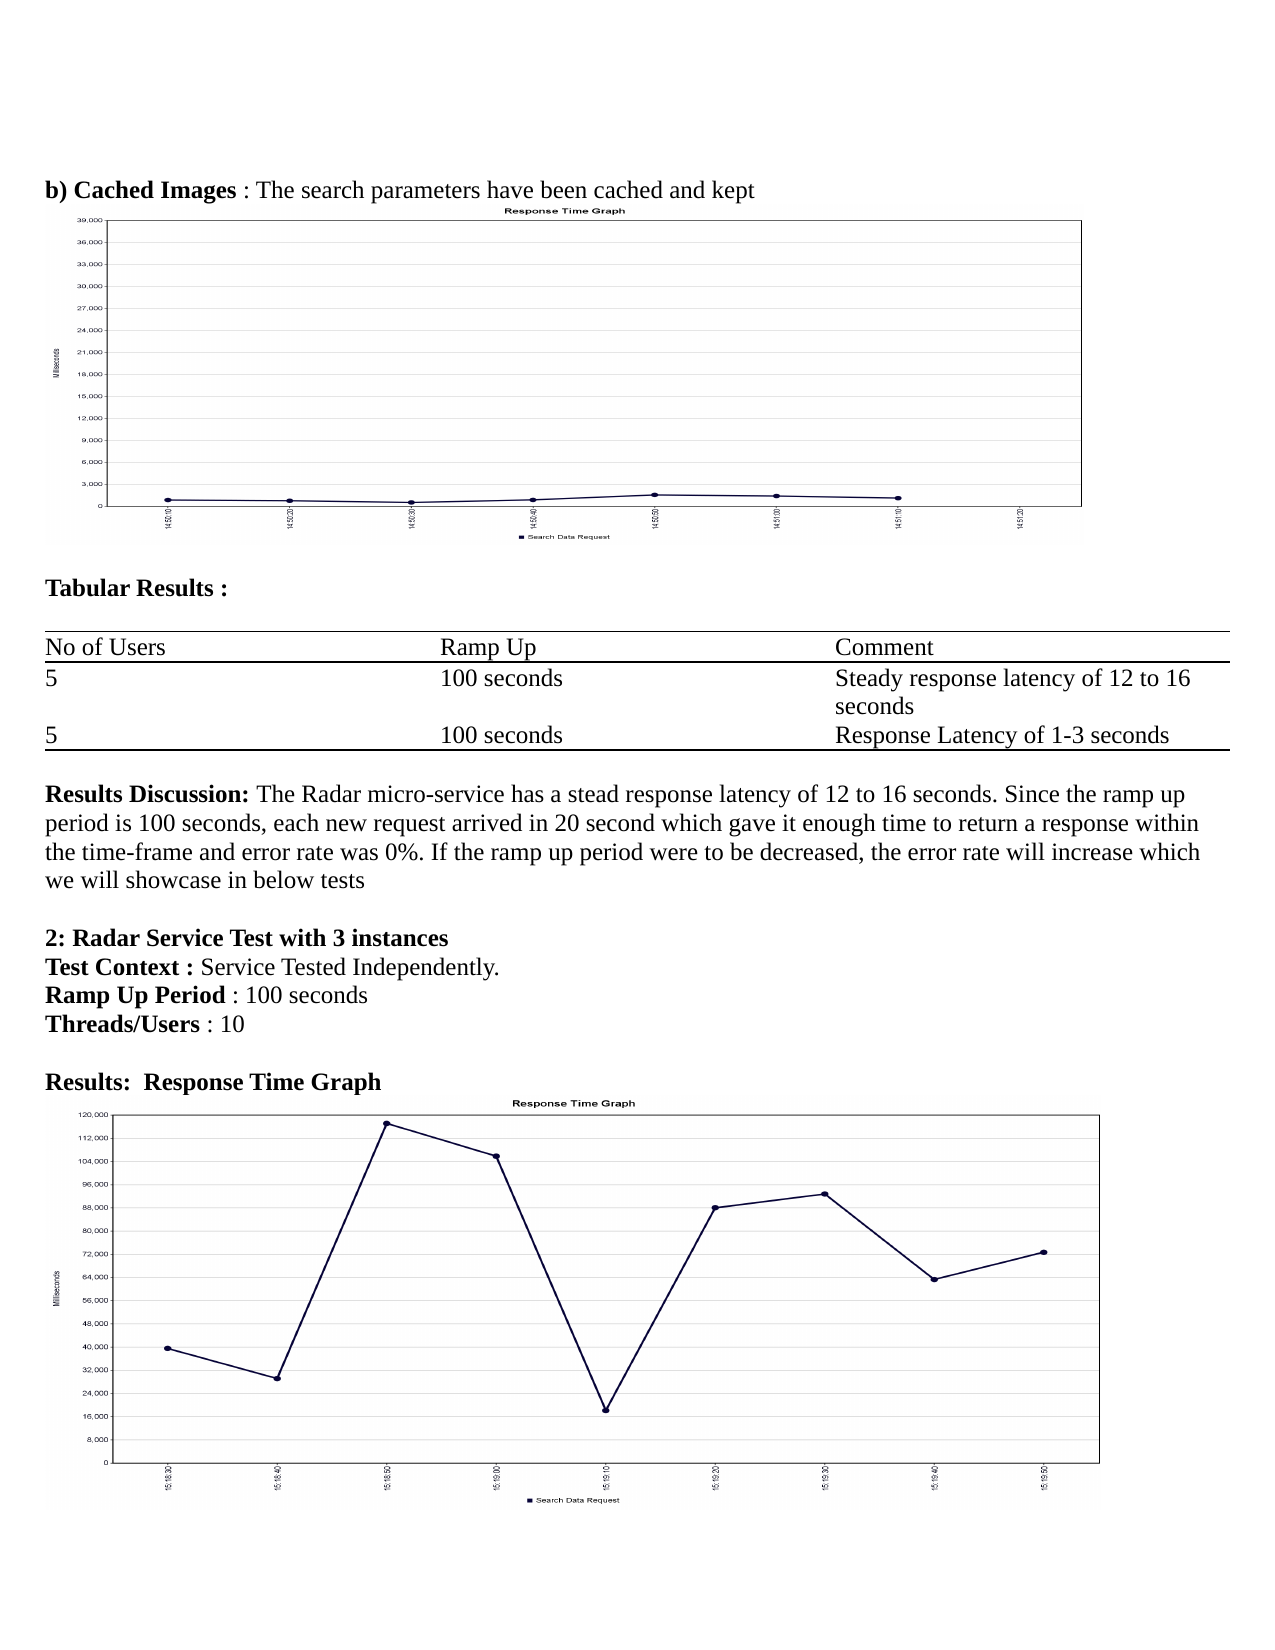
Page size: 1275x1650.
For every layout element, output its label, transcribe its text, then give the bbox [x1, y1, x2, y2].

table_header Ramp Up [440, 632, 835, 661]
table_cell 5 [45, 720, 440, 749]
text Test Context : Service Tested Independently. [45, 952, 1230, 980]
picture [45, 1095, 1102, 1510]
text Results: Response Time Graph [45, 1067, 1230, 1095]
text Results Discussion: The Radar micro-service has a stead response latency of 12 to 16 seconds. Since the ramp up period is 100 seconds, each new request arrived in 20 second which gave it enough time to return a response within the time-frame and error rate was 0%. If the ramp up period were to be decreased, the error rate will increase which we will showcase in below tests [45, 779, 1230, 894]
table_header Comment [835, 632, 1230, 661]
table_cell Steady response latency of 12 to 16 seconds [835, 663, 1230, 720]
table_cell 100 seconds [440, 663, 835, 720]
table_cell 100 seconds [440, 720, 835, 749]
text Threads/Users : 10 [45, 1009, 1230, 1038]
table_cell Response Latency of 1-3 seconds [835, 720, 1230, 749]
text Ramp Up Period : 100 seconds [45, 980, 1230, 1009]
table_header No of Users [45, 632, 440, 661]
text 2: Radar Service Test with 3 instances [45, 923, 1230, 952]
text Tabular Results : [45, 573, 1230, 602]
text b) Cached Images : The search parameters have been cached and kept [45, 176, 1230, 204]
picture [45, 204, 1084, 545]
table_cell 5 [45, 663, 440, 720]
